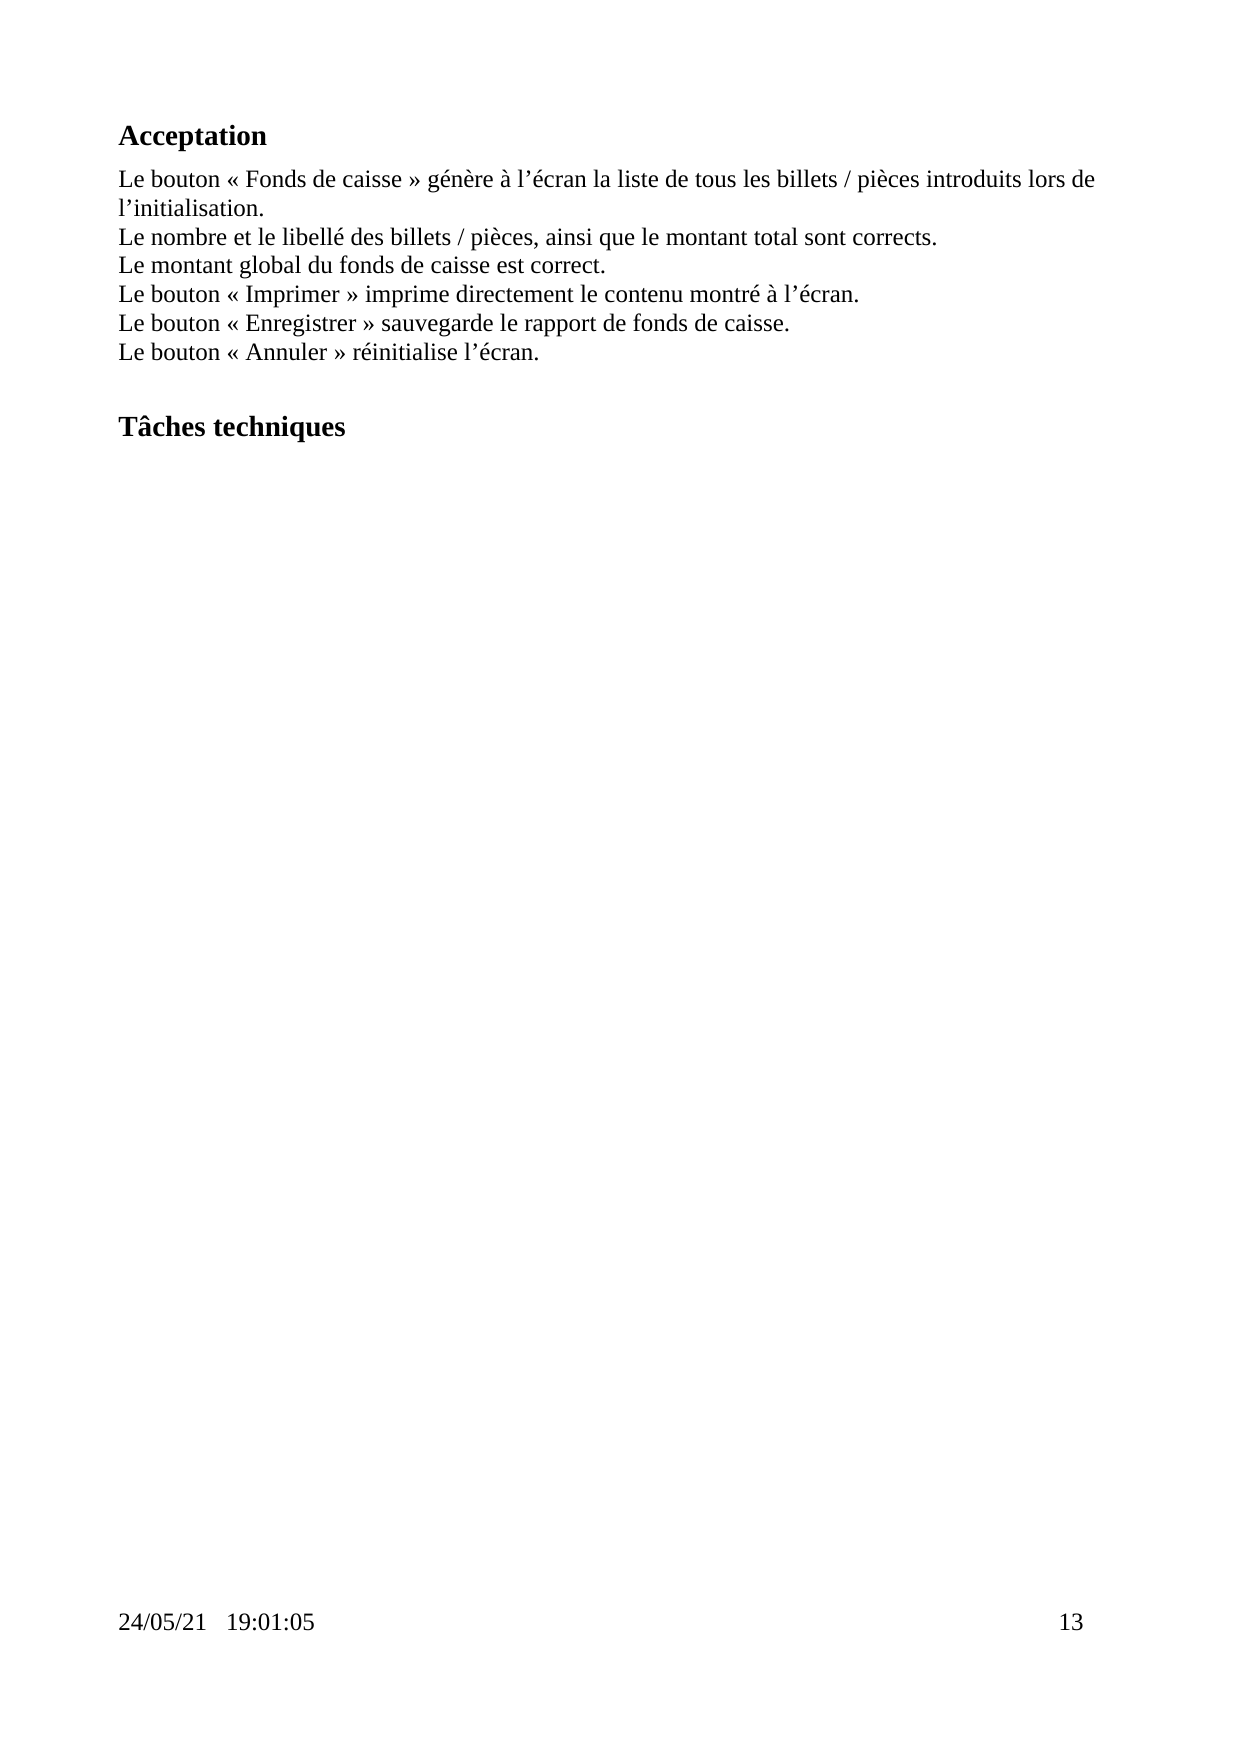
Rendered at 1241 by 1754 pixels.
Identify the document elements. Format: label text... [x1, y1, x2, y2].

subtitle Tâches techniques [118, 409, 1122, 442]
text Le montant global du fonds de caisse est correct. [118, 250, 1122, 279]
text Le bouton « Fonds de caisse » génère à l’écran la liste de tous les billets / pièces introduits lors de l’initialisation. [118, 164, 1122, 222]
text Le bouton « Enregistrer » sauvegarde le rapport de fonds de caisse. [118, 308, 1122, 337]
text Le bouton « Annuler » réinitialise l’écran. [118, 337, 1122, 365]
subtitle Acceptation [118, 118, 1122, 152]
text Le bouton « Imprimer » imprime directement le contenu montré à l’écran. [118, 279, 1122, 308]
text Le nombre et le libellé des billets / pièces, ainsi que le montant total sont corrects. [118, 222, 1122, 250]
